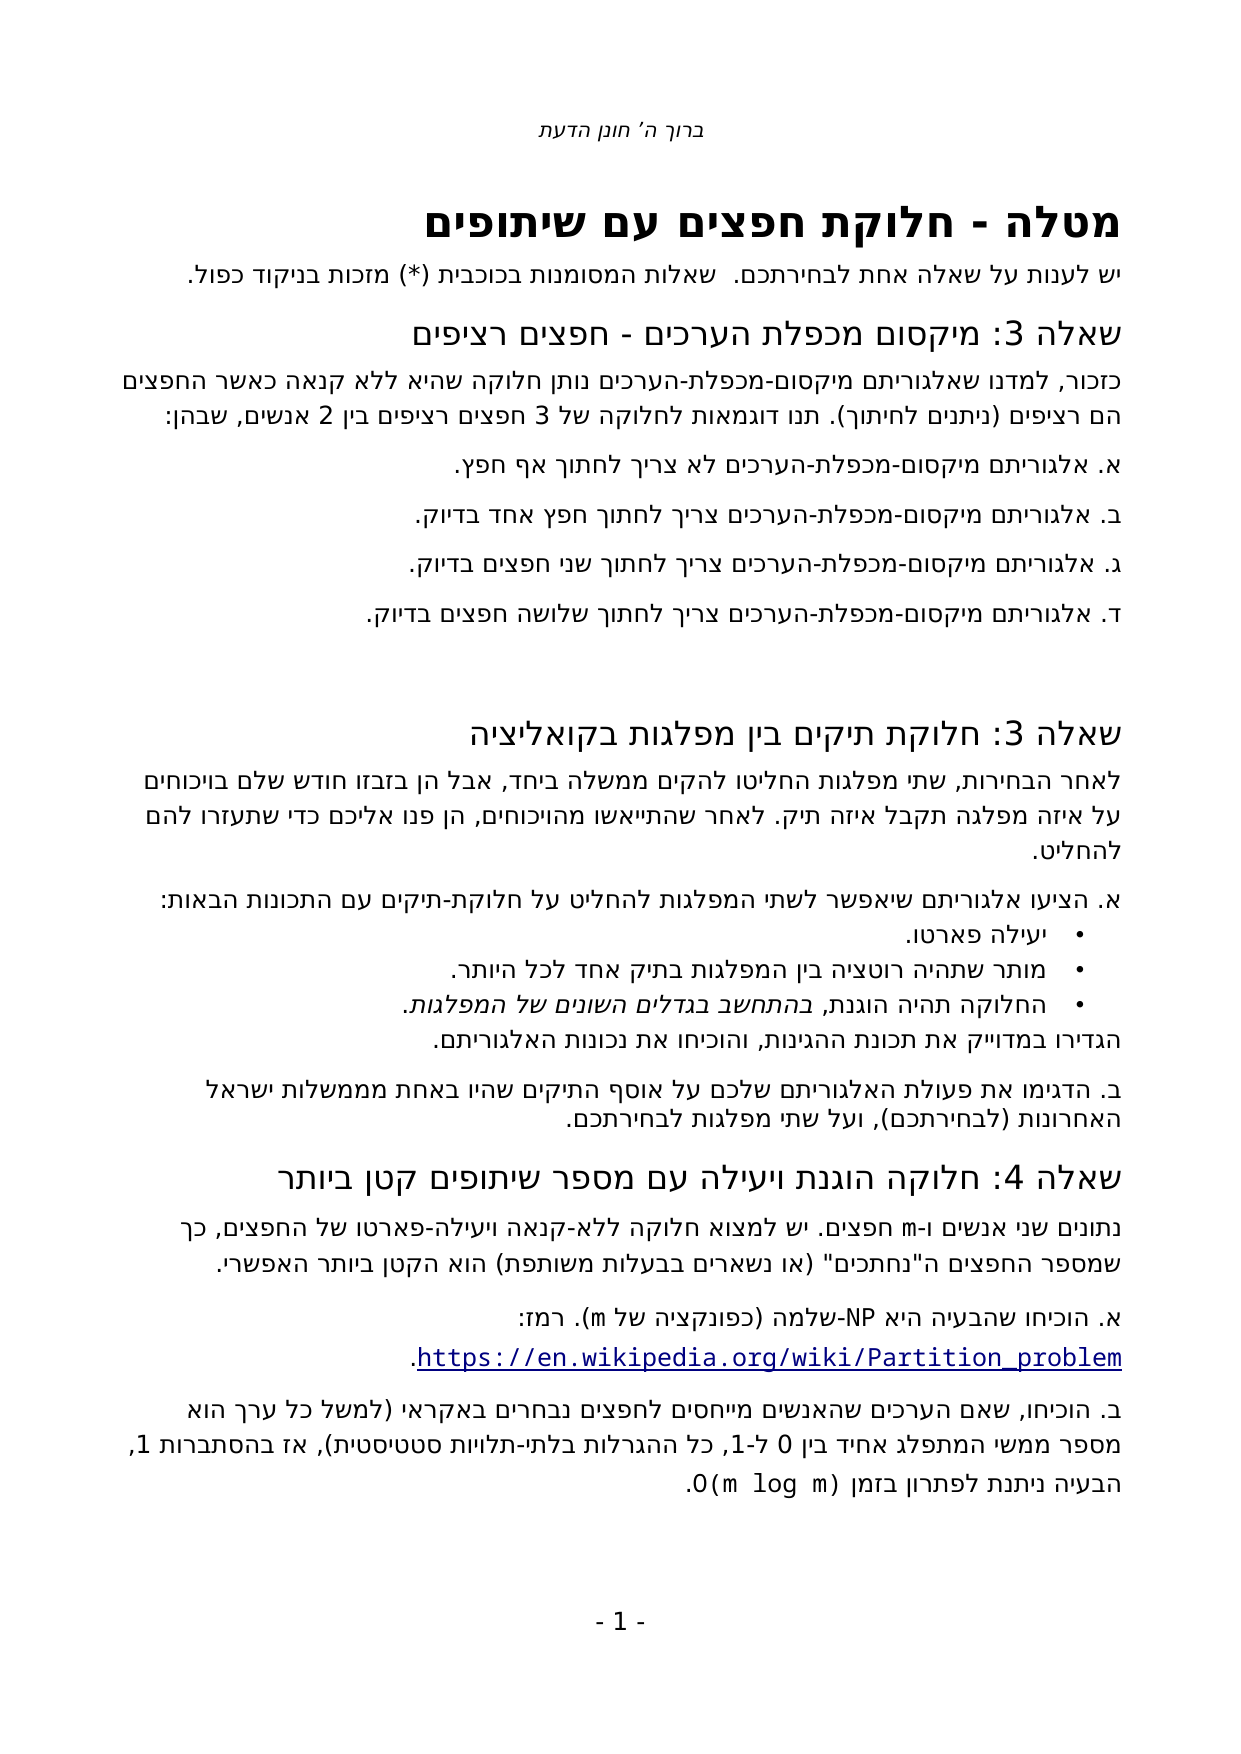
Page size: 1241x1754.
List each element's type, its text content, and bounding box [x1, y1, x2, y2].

list מותר שתהיה רוטציה בין המפלגות בתיק אחד לכל היותר. [118, 956, 1084, 985]
subtitle שאלה 3: חלוקת תיקים בין מפלגות בקואליציה [118, 714, 1122, 753]
text א. הציעו אלגוריתם שיאפשר לשתי המפלגות להחליט על חלוקת-תיקים עם התכונות הבאות: [118, 886, 1122, 915]
text נתונים שני אנשים ו-m חפצים. יש למצוא חלוקה ללא-קנאה ויעילה-פארטו של החפצים, כך שמספר החפצים ה"נחתכים" (או נשארים בבעלות משותפת) הוא הקטן ביותר האפשרי. [118, 1210, 1122, 1279]
text ד. אלגוריתם מיקסום-מכפלת-הערכים צריך לחתוך שלושה חפצים בדיוק. [118, 599, 1122, 628]
text לאחר הבחירות, שתי מפלגות החליטו להקים ממשלה ביחד, אבל הן בזבזו חודש שלם בויכוחים על איזה מפלגה תקבל איזה תיק. לאחר שהתייאשו מהויכוחים, הן פנו אליכם כדי שתעזרו להם להחליט. [118, 766, 1122, 865]
text הגדירו במדוייק את תכונת ההגינות, והוכיחו את נכונות האלגוריתם. [118, 1026, 1122, 1055]
text יש לענות על שאלה אחת לבחירתכם. שאלות המסומנות בכוכבית (*) מזכות בניקוד כפול. [118, 260, 1122, 289]
text ב. אלגוריתם מיקסום-מכפלת-הערכים צריך לחתוך חפץ אחד בדיוק. [118, 500, 1122, 529]
text כזכור, למדנו שאלגוריתם מיקסום-מכפלת-הערכים נותן חלוקה שהיא ללא קנאה כאשר החפצים הם רציפים (ניתנים לחיתוך). תנו דוגמאות לחלוקה של 3 חפצים רציפים בין 2 אנשים, שבהן: [118, 366, 1122, 430]
list יעילה פארטו. [118, 921, 1084, 950]
subtitle מטלה - חלוקת חפצים עם שיתופים [118, 197, 1122, 248]
text ג. אלגוריתם מיקסום-מכפלת-הערכים צריך לחתוך שני חפצים בדיוק. [118, 549, 1122, 579]
text א. אלגוריתם מיקסום-מכפלת-הערכים לא צריך לחתוך אף חפץ. [118, 450, 1122, 479]
text א. הוכיחו שהבעיה היא NP-שלמה (כפונקציה של m). רמז: https://en.wikipedia.org/wiki/Partition_problem. [118, 1299, 1122, 1374]
list החלוקה תהיה הוגנת, בהתחשב בגדלים השונים של המפלגות. [118, 991, 1084, 1020]
text ב. הוכיחו, שאם הערכים שהאנשים מייחסים לחפצים נבחרים באקראי (למשל כל ערך הוא מספר ממשי המתפלג אחיד בין 0 ל-1, כל ההגרלות בלתי-תלויות סטטיסטית), אז בהסתברות 1, הבעיה ניתנת לפתרון בזמן O(m log m). [118, 1396, 1122, 1499]
subtitle שאלה 4: חלוקה הוגנת ויעילה עם מספר שיתופים קטן ביותר [118, 1158, 1122, 1197]
subtitle שאלה 3: מיקסום מכפלת הערכים - חפצים רציפים [118, 314, 1122, 353]
text ב. הדגימו את פעולת האלגוריתם שלכם על אוסף התיקים שהיו באחת מממשלות ישראל האחרונות (לבחירתכם), ועל שתי מפלגות לבחירתכם. [118, 1075, 1122, 1133]
